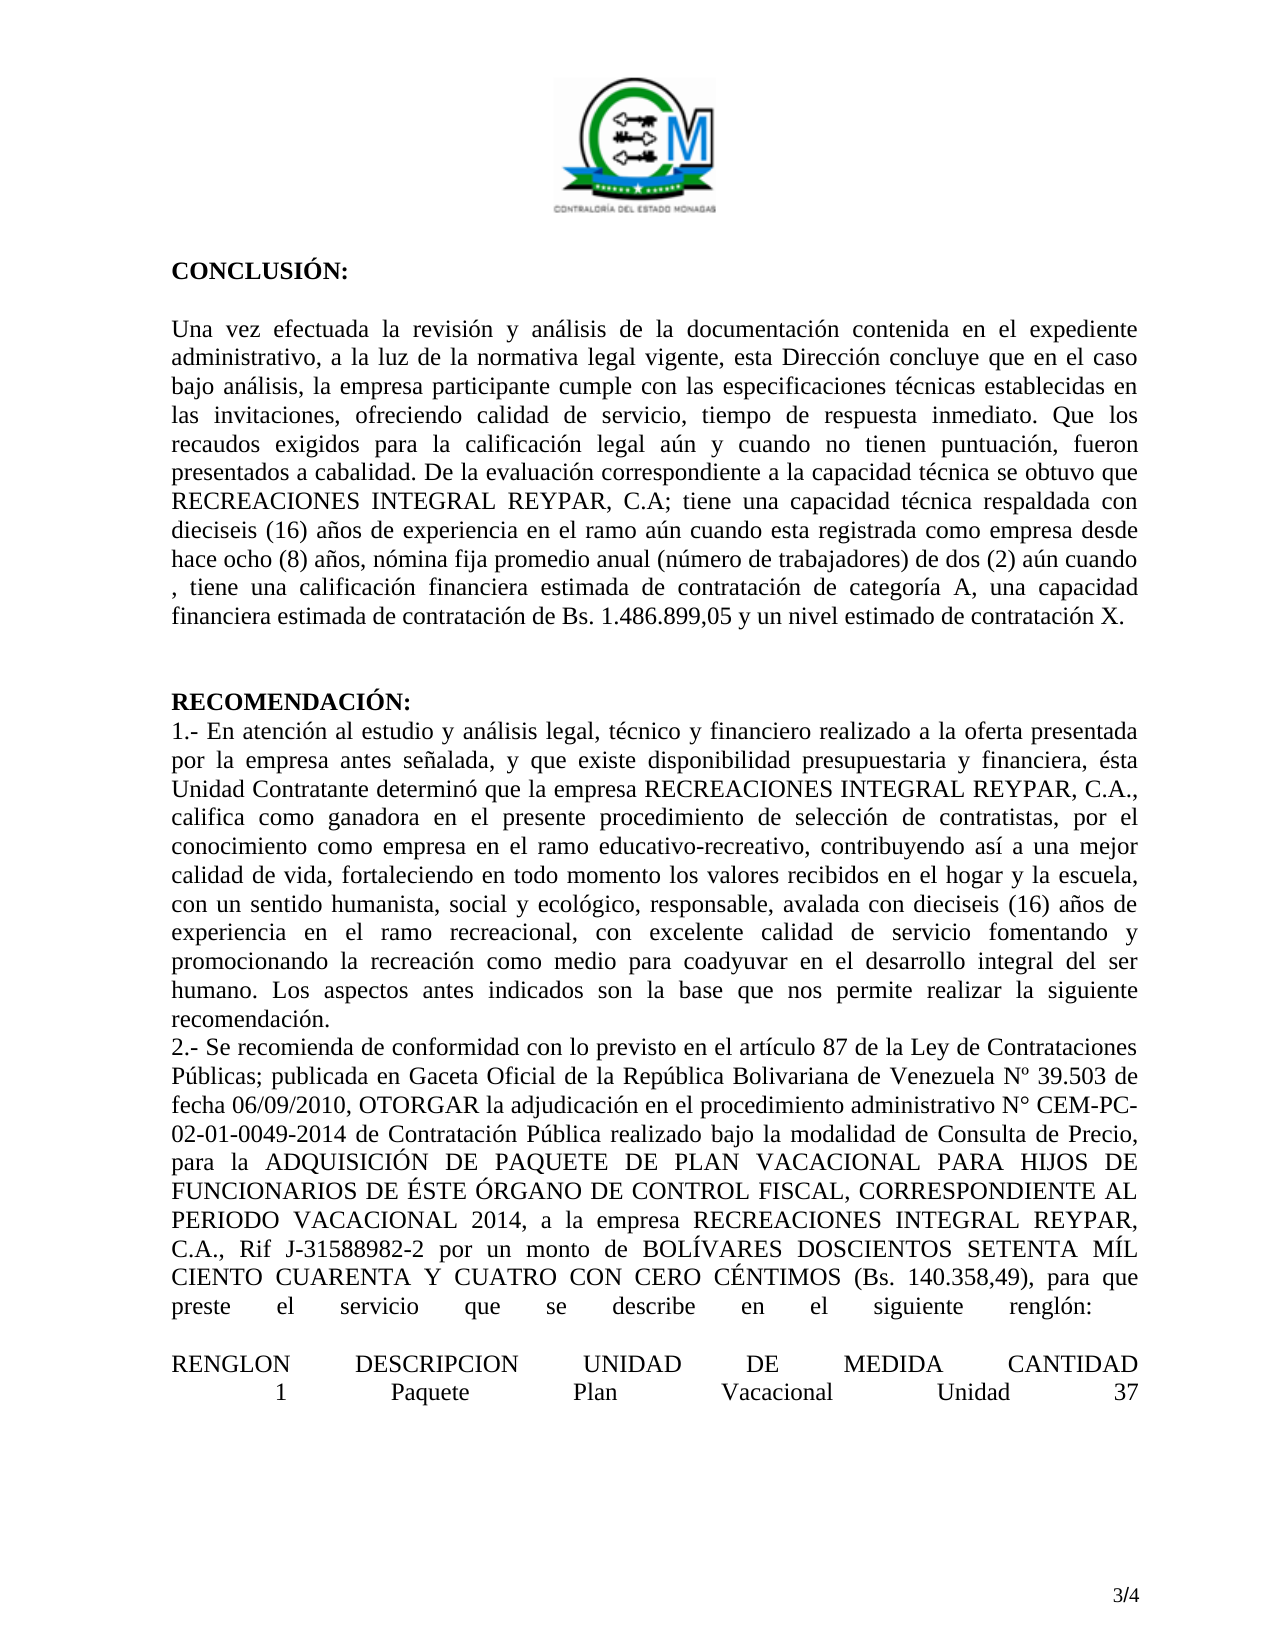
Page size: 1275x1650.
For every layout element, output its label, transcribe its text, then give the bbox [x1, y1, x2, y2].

text RECOMENDACIÓN: [171, 687, 1139, 716]
text CONCLUSIÓN: [171, 256, 1139, 285]
text Una vez efectuada la revisión y análisis de la documentación contenida en el expediente administrativo, a la luz de la normativa legal vigente, esta Dirección concluye que en el caso bajo análisis, la empresa participante cumple con las especificaciones técnicas establecidas en las invitaciones, ofreciendo calidad de servicio, tiempo de respuesta inmediato. Que los recaudos exigidos para la calificación legal aún y cuando no tienen puntuación, fueron presentados a cabalidad. De la evaluación correspondiente a la capacidad técnica se obtuvo que RECREACIONES INTEGRAL REYPAR, C.A; tiene una capacidad técnica respaldada con dieciseis (16) años de experiencia en el ramo aún cuando esta registrada como empresa desde hace ocho (8) años, nómina fija promedio anual (número de trabajadores) de dos (2) aún cuando , tiene una calificación financiera estimada de contratación de categoría A, una capacidad financiera estimada de contratación de Bs. 1.486.899,05 y un nivel estimado de contratación X. [171, 314, 1139, 630]
picture [551, 75, 719, 216]
text 1.- En atención al estudio y análisis legal, técnico y financiero realizado a la oferta presentada por la empresa antes señalada, y que existe disponibilidad presupuestaria y financiera, ésta Unidad Contratante determinó que la empresa RECREACIONES INTEGRAL REYPAR, C.A., califica como ganadora en el presente procedimiento de selección de contratistas, por el conocimiento como empresa en el ramo educativo-recreativo, contribuyendo así a una mejor calidad de vida, fortaleciendo en todo momento los valores recibidos en el hogar y la escuela, con un sentido humanista, social y ecológico, responsable, avalada con dieciseis (16) años de experiencia en el ramo recreacional, con excelente calidad de servicio fomentando y promocionando la recreación como medio para coadyuvar en el desarrollo integral del ser humano. Los aspectos antes indicados son la base que nos permite realizar la siguiente recomendación. 2.- Se recomienda de conformidad con lo previsto en el artículo 87 de la Ley de Contrataciones Públicas; publicada en Gaceta Oficial de la República Bolivariana de Venezuela Nº 39.503 de fecha 06/09/2010, OTORGAR la adjudicación en el procedimiento administrativo N° CEM-PC-02-01-0049-2014 de Contratación Pública realizado bajo la modalidad de Consulta de Precio, para la ADQUISICIÓN DE PAQUETE DE PLAN VACACIONAL PARA HIJOS DE FUNCIONARIOS DE ÉSTE ÓRGANO DE CONTROL FISCAL, CORRESPONDIENTE AL PERIODO VACACIONAL 2014, a la empresa RECREACIONES INTEGRAL REYPAR, C.A., Rif J-31588982-2 por un monto de BOLÍVARES DOSCIENTOS SETENTA MÍL CIENTO CUARENTA Y CUATRO CON CERO CÉNTIMOS (Bs. 140.358,49), para que preste el servicio que se describe en el siguiente renglón: RENGLON DESCRIPCION UNIDAD DE MEDIDA CANTIDAD 1 Paquete Plan Vacacional Unidad 37 [171, 716, 1139, 1492]
